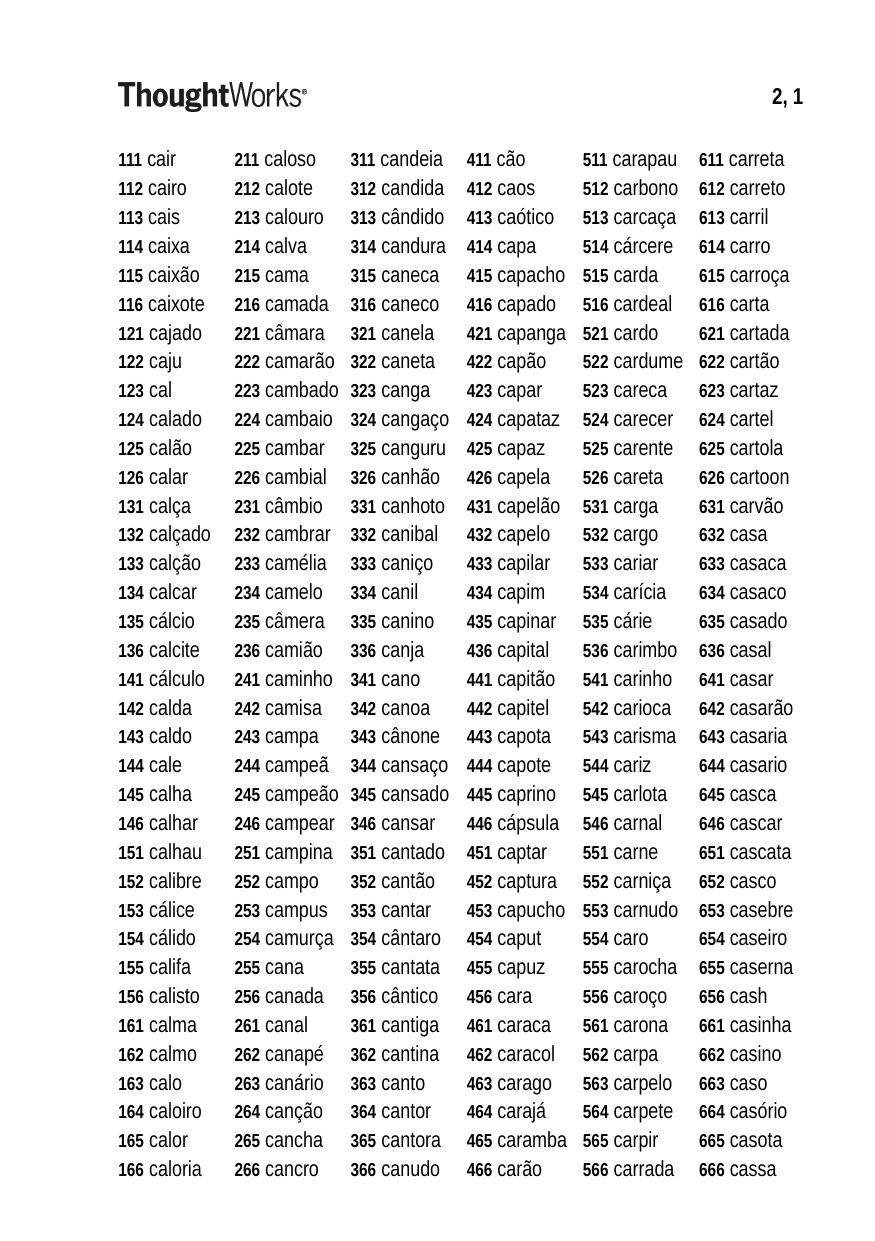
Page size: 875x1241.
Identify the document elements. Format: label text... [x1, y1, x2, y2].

text 236 camião [234, 637, 350, 662]
text 644 casario [699, 752, 815, 777]
text 163 calo [118, 1069, 234, 1095]
text 655 caserna [699, 954, 815, 979]
text 441 capitão [467, 666, 583, 691]
text 452 captura [467, 868, 583, 893]
text 531 carga [583, 492, 699, 518]
text 463 carago [467, 1069, 583, 1095]
text 151 calhau [118, 839, 234, 864]
text 362 cantina [350, 1041, 467, 1066]
text 321 canela [350, 319, 467, 344]
text 345 cansado [350, 781, 467, 806]
text 342 canoa [350, 694, 467, 719]
text 155 califa [118, 954, 234, 979]
text 534 carícia [583, 579, 699, 604]
text 132 calçado [118, 521, 234, 546]
text 433 capilar [467, 550, 583, 575]
text 633 casaca [699, 550, 815, 575]
text 223 cambado [234, 377, 350, 402]
text 323 canga [350, 377, 467, 402]
text 341 cano [350, 666, 467, 691]
text 456 cara [467, 983, 583, 1008]
text 315 caneca [350, 262, 467, 287]
text 316 caneco [350, 291, 467, 316]
text 643 casaria [699, 723, 815, 748]
text 311 candeia [350, 146, 467, 171]
text 524 carecer [583, 406, 699, 431]
text 136 calcite [118, 637, 234, 662]
text 111 cair [118, 146, 234, 171]
text 352 cantão [350, 868, 467, 893]
text 122 caju [118, 348, 234, 373]
text 651 cascata [699, 839, 815, 864]
text 246 campear [234, 810, 350, 835]
text 232 cambrar [234, 521, 350, 546]
text 414 capa [467, 233, 583, 258]
picture [118, 82, 307, 112]
text 646 cascar [699, 810, 815, 835]
text 351 cantado [350, 839, 467, 864]
text 233 camélia [234, 550, 350, 575]
text 255 cana [234, 954, 350, 979]
text 334 canil [350, 579, 467, 604]
text 253 campus [234, 896, 350, 922]
text 526 careta [583, 464, 699, 489]
text 563 carpelo [583, 1069, 699, 1095]
text 145 calha [118, 781, 234, 806]
text 542 carioca [583, 694, 699, 719]
text 541 carinho [583, 666, 699, 691]
text 251 campina [234, 839, 350, 864]
text 146 calhar [118, 810, 234, 835]
text 262 canapé [234, 1041, 350, 1066]
text 213 calouro [234, 204, 350, 229]
text 536 carimbo [583, 637, 699, 662]
text 335 canino [350, 608, 467, 633]
text 343 cânone [350, 723, 467, 748]
text 444 capote [467, 752, 583, 777]
text 326 canhão [350, 464, 467, 489]
text 231 câmbio [234, 492, 350, 518]
text 613 carril [699, 204, 815, 229]
text 242 camisa [234, 694, 350, 719]
text 424 capataz [467, 406, 583, 431]
text 152 calibre [118, 868, 234, 893]
text 324 cangaço [350, 406, 467, 431]
text 522 cardume [583, 348, 699, 373]
text 143 caldo [118, 723, 234, 748]
text 126 calar [118, 464, 234, 489]
text 331 canhoto [350, 492, 467, 518]
text 124 calado [118, 406, 234, 431]
text 131 calça [118, 492, 234, 518]
text 664 casório [699, 1098, 815, 1123]
text 115 caixão [118, 262, 234, 287]
text 636 casal [699, 637, 815, 662]
text 214 calva [234, 233, 350, 258]
text 611 carreta [699, 146, 815, 171]
text 166 caloria [118, 1156, 234, 1181]
text 254 camurça [234, 925, 350, 950]
text 364 cantor [350, 1098, 467, 1123]
text 443 capota [467, 723, 583, 748]
text 622 cartão [699, 348, 815, 373]
text 554 caro [583, 925, 699, 950]
text 312 candida [350, 175, 467, 200]
text 322 caneta [350, 348, 467, 373]
text 222 camarão [234, 348, 350, 373]
text 446 cápsula [467, 810, 583, 835]
text 225 cambar [234, 435, 350, 460]
text 336 canja [350, 637, 467, 662]
text 632 casa [699, 521, 815, 546]
text 516 cardeal [583, 291, 699, 316]
text 616 carta [699, 291, 815, 316]
text 212 calote [234, 175, 350, 200]
text 241 caminho [234, 666, 350, 691]
text 511 carapau [583, 146, 699, 171]
text 314 candura [350, 233, 467, 258]
text 634 casaco [699, 579, 815, 604]
text 356 cântico [350, 983, 467, 1008]
text 435 capinar [467, 608, 583, 633]
text 156 calisto [118, 983, 234, 1008]
text 625 cartola [699, 435, 815, 460]
text 332 canibal [350, 521, 467, 546]
text 642 casarão [699, 694, 815, 719]
text 645 casca [699, 781, 815, 806]
text 614 carro [699, 233, 815, 258]
text 624 cartel [699, 406, 815, 431]
text 466 carão [467, 1156, 583, 1181]
text 535 cárie [583, 608, 699, 633]
text 455 capuz [467, 954, 583, 979]
text 325 canguru [350, 435, 467, 460]
text 561 carona [583, 1012, 699, 1037]
text 513 carcaça [583, 204, 699, 229]
text 141 cálculo [118, 666, 234, 691]
text 252 campo [234, 868, 350, 893]
text 221 câmara [234, 319, 350, 344]
text 523 careca [583, 377, 699, 402]
text 144 cale [118, 752, 234, 777]
text 434 capim [467, 579, 583, 604]
text 361 cantiga [350, 1012, 467, 1037]
text 431 capelão [467, 492, 583, 518]
text 413 caótico [467, 204, 583, 229]
text 114 caixa [118, 233, 234, 258]
text 654 caseiro [699, 925, 815, 950]
text 661 casinha [699, 1012, 815, 1037]
text 264 canção [234, 1098, 350, 1123]
text 353 cantar [350, 896, 467, 922]
text 451 captar [467, 839, 583, 864]
text 354 cântaro [350, 925, 467, 950]
text 663 caso [699, 1069, 815, 1095]
text 662 casino [699, 1041, 815, 1066]
text 565 carpir [583, 1127, 699, 1152]
text 211 caloso [234, 146, 350, 171]
text 426 capela [467, 464, 583, 489]
text 261 canal [234, 1012, 350, 1037]
text 551 carne [583, 839, 699, 864]
text 465 caramba [467, 1127, 583, 1152]
text 514 cárcere [583, 233, 699, 258]
text 656 cash [699, 983, 815, 1008]
text 546 carnal [583, 810, 699, 835]
text 425 capaz [467, 435, 583, 460]
text 621 cartada [699, 319, 815, 344]
text 423 capar [467, 377, 583, 402]
text 113 cais [118, 204, 234, 229]
text 665 casota [699, 1127, 815, 1152]
text 666 cassa [699, 1156, 815, 1181]
text 346 cansar [350, 810, 467, 835]
text 432 capelo [467, 521, 583, 546]
text 366 canudo [350, 1156, 467, 1181]
text 333 caniço [350, 550, 467, 575]
text 415 capacho [467, 262, 583, 287]
text 164 caloiro [118, 1098, 234, 1123]
text 116 caixote [118, 291, 234, 316]
text 244 campeã [234, 752, 350, 777]
text 612 carreto [699, 175, 815, 200]
text 234 camelo [234, 579, 350, 604]
text 153 cálice [118, 896, 234, 922]
text 653 casebre [699, 896, 815, 922]
text 215 cama [234, 262, 350, 287]
text 243 campa [234, 723, 350, 748]
text 553 carnudo [583, 896, 699, 922]
text 235 câmera [234, 608, 350, 633]
text 411 cão [467, 146, 583, 171]
text 266 cancro [234, 1156, 350, 1181]
text 515 carda [583, 262, 699, 287]
text 615 carroça [699, 262, 815, 287]
text 631 carvão [699, 492, 815, 518]
text 363 canto [350, 1069, 467, 1095]
text 121 cajado [118, 319, 234, 344]
text 552 carniça [583, 868, 699, 893]
text 436 capital [467, 637, 583, 662]
text 462 caracol [467, 1041, 583, 1066]
text 135 cálcio [118, 608, 234, 633]
text 543 carisma [583, 723, 699, 748]
text 464 carajá [467, 1098, 583, 1123]
text 216 camada [234, 291, 350, 316]
text 226 cambial [234, 464, 350, 489]
text 453 capucho [467, 896, 583, 922]
text 442 capitel [467, 694, 583, 719]
text 562 carpa [583, 1041, 699, 1066]
text 556 caroço [583, 983, 699, 1008]
text 256 canada [234, 983, 350, 1008]
text 133 calção [118, 550, 234, 575]
text 344 cansaço [350, 752, 467, 777]
text 142 calda [118, 694, 234, 719]
text 555 carocha [583, 954, 699, 979]
text 525 carente [583, 435, 699, 460]
text 461 caraca [467, 1012, 583, 1037]
text 412 caos [467, 175, 583, 200]
text 154 cálido [118, 925, 234, 950]
text 532 cargo [583, 521, 699, 546]
text 422 capão [467, 348, 583, 373]
text 544 cariz [583, 752, 699, 777]
text 564 carpete [583, 1098, 699, 1123]
text 355 cantata [350, 954, 467, 979]
text 161 calma [118, 1012, 234, 1037]
text 123 cal [118, 377, 234, 402]
text 112 cairo [118, 175, 234, 200]
text 245 campeão [234, 781, 350, 806]
text 165 calor [118, 1127, 234, 1152]
text 512 carbono [583, 175, 699, 200]
text 641 casar [699, 666, 815, 691]
text 313 cândido [350, 204, 467, 229]
text 263 canário [234, 1069, 350, 1095]
text 416 capado [467, 291, 583, 316]
text 533 cariar [583, 550, 699, 575]
text 566 carrada [583, 1156, 699, 1181]
text 652 casco [699, 868, 815, 893]
text 134 calcar [118, 579, 234, 604]
text 454 caput [467, 925, 583, 950]
text 125 calão [118, 435, 234, 460]
text 2, 1 [685, 83, 803, 109]
text 421 capanga [467, 319, 583, 344]
text 635 casado [699, 608, 815, 633]
text 224 cambaio [234, 406, 350, 431]
text 445 caprino [467, 781, 583, 806]
text 545 carlota [583, 781, 699, 806]
text 162 calmo [118, 1041, 234, 1066]
text 626 cartoon [699, 464, 815, 489]
text 521 cardo [583, 319, 699, 344]
text 265 cancha [234, 1127, 350, 1152]
text 623 cartaz [699, 377, 815, 402]
text 365 cantora [350, 1127, 467, 1152]
